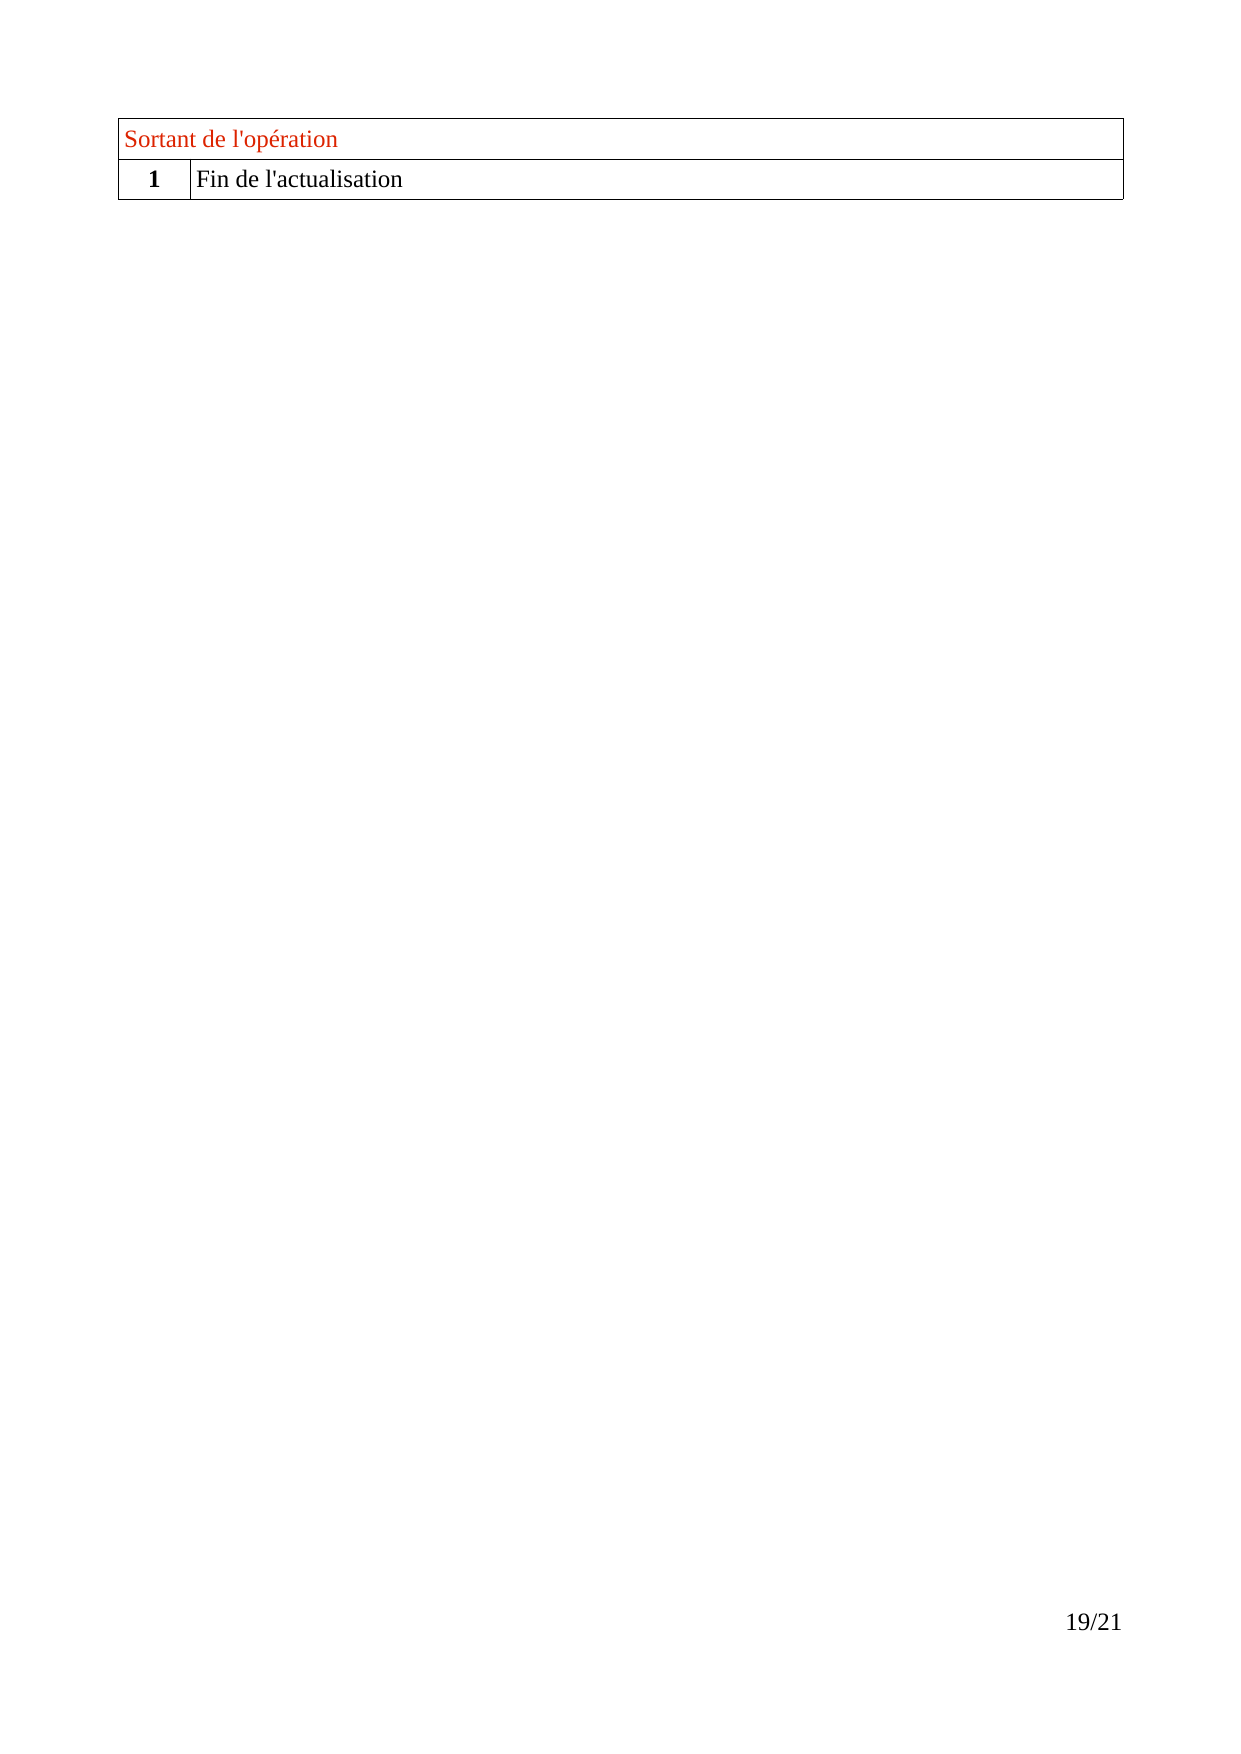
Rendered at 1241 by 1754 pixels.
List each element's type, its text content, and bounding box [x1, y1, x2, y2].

table_cell 1 [119, 160, 190, 199]
table_cell Fin de l'actualisation [191, 160, 1123, 199]
table_cell Sortant de l'opération [119, 119, 1123, 158]
